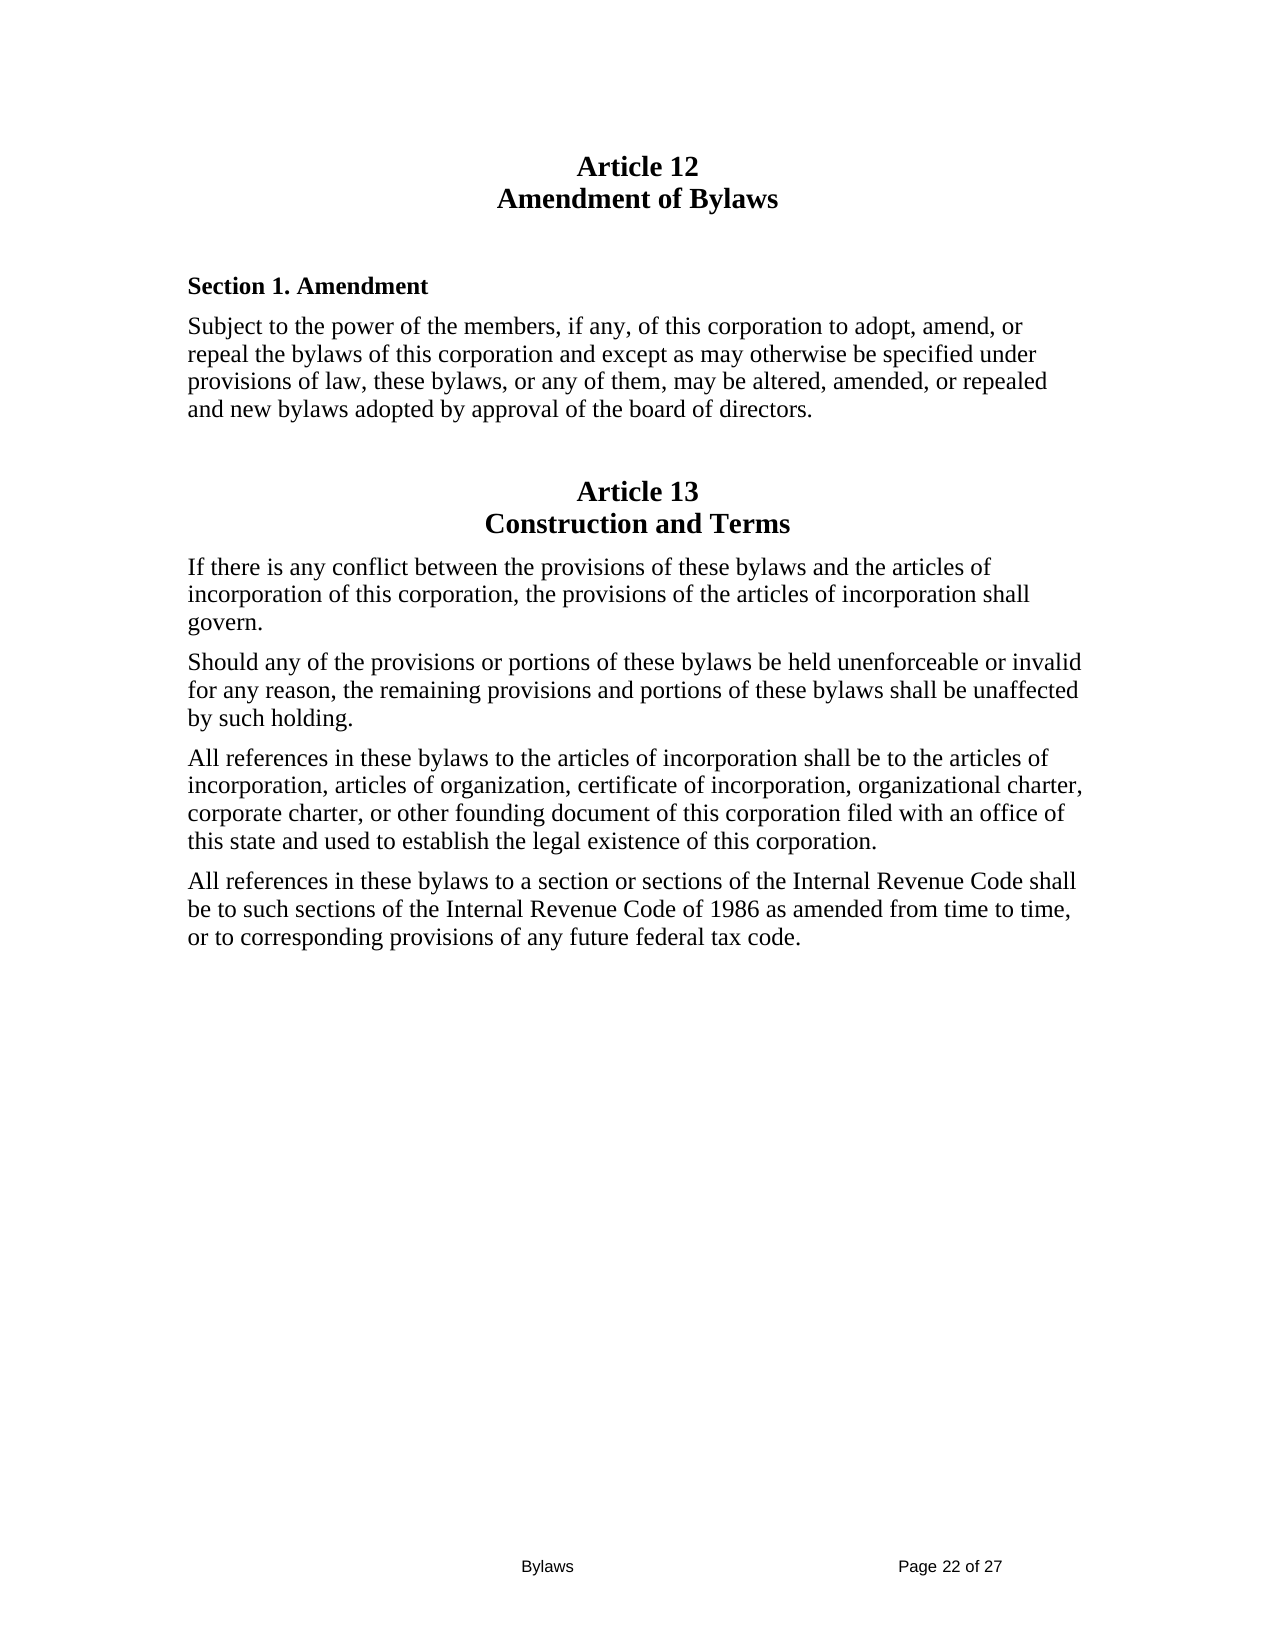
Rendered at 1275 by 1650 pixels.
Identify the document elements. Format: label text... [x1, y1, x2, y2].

text Should any of the provisions or portions of these bylaws be held unenforceable or invalid for any reason, the remaining provisions and portions of these bylaws shall be unaffected by such holding. [187, 648, 1087, 731]
text Subject to the power of the members, if any, of this corporation to adopt, amend, or repeal the bylaws of this corporation and except as may otherwise be specified under provisions of law, these bylaws, or any of them, may be altered, amended, or repealed and new bylaws adopted by approval of the board of directors. [187, 312, 1087, 423]
text All references in these bylaws to a section or sections of the Internal Revenue Code shall be to such sections of the Internal Revenue Code of 1986 as amended from time to time, or to corresponding provisions of any future federal tax code. [187, 867, 1087, 950]
text Article 13 Construction and Terms [187, 476, 1087, 540]
text If there is any conflict between the provisions of these bylaws and the articles of incorporation of this corporation, the provisions of the articles of incorporation shall govern. [187, 553, 1087, 636]
text All references in these bylaws to the articles of incorporation shall be to the articles of incorporation, articles of organization, certificate of incorporation, organizational charter, corporate charter, or other founding document of this corporation filed with an office of this state and used to establish the legal existence of this corporation. [187, 744, 1087, 855]
text Article 12 Amendment of Bylaws [187, 150, 1087, 214]
text Section 1. Amendment [187, 272, 1087, 299]
